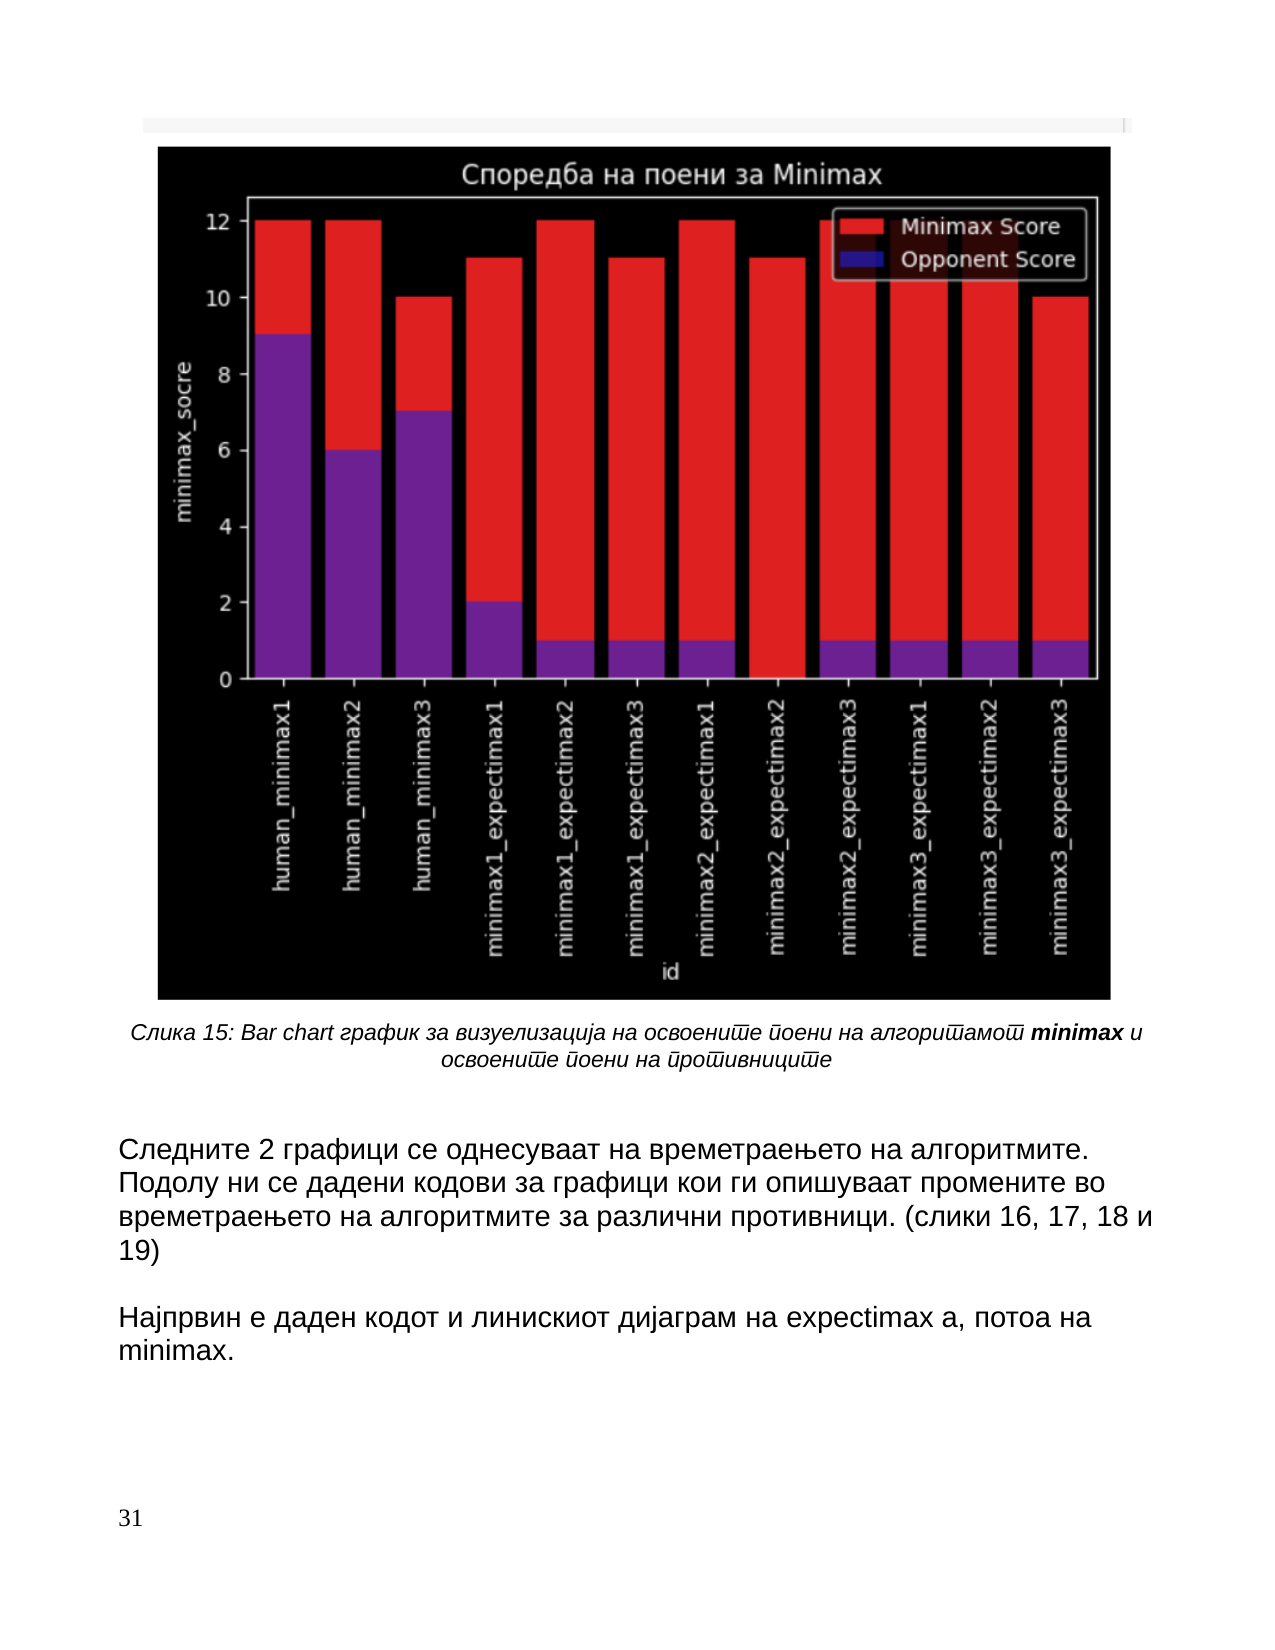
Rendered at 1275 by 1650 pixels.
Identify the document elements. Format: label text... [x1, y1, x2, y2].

text Најпрвин е даден кодот и линискиот дијаграм на expectimax a, потоа на minimax. [118, 1300, 1157, 1367]
picture [143, 118, 1132, 1020]
text Следните 2 графици се однесуваат на времетраењето на алгоритмите. Подолу ни се дадени кодови за графици кои ги опишуваат промените во времетраењето на алгоритмите за различни противници. (слики 16, 17, 18 и 19) [118, 1132, 1157, 1266]
text Слика 15: Bar chart график за визуелизација на освоените поени на алгоритамот minimax и освоените поени на противниците [118, 118, 1157, 1072]
